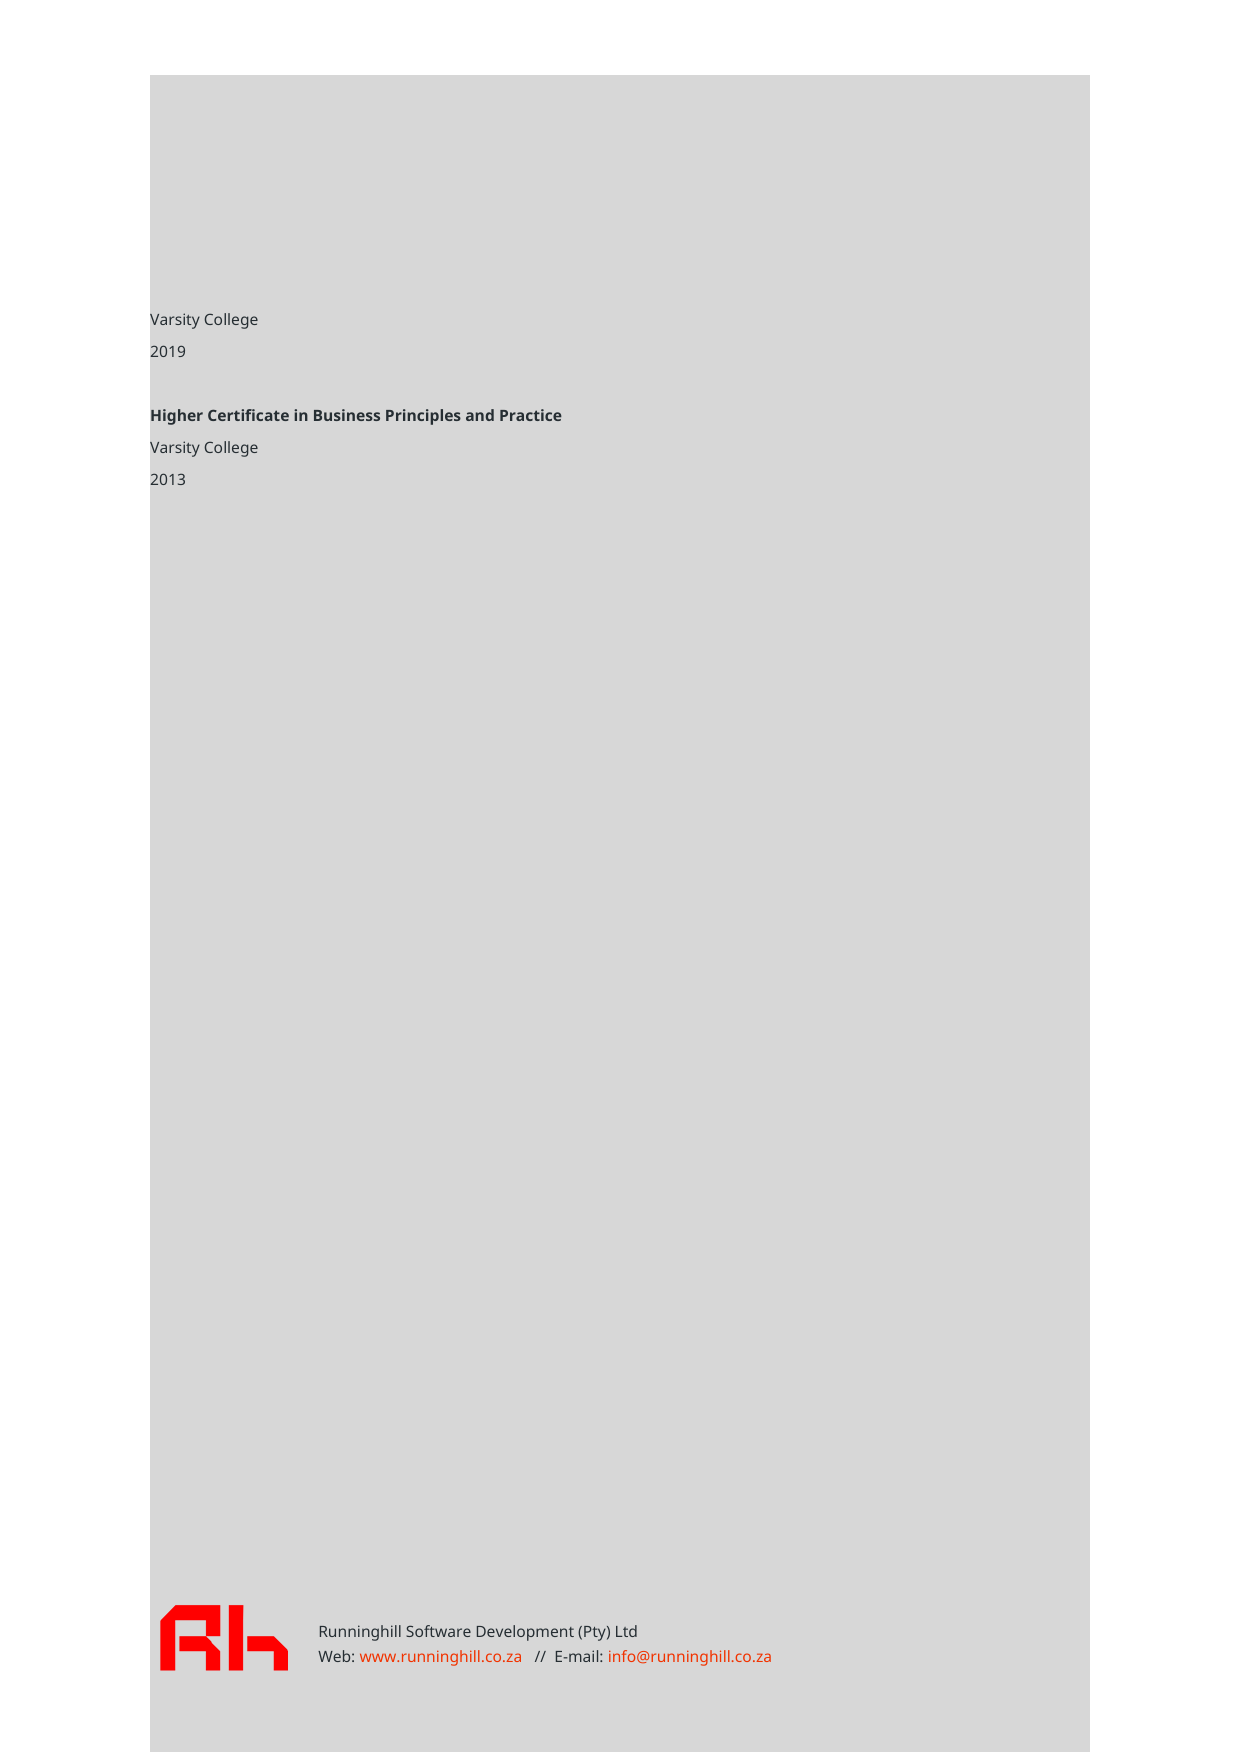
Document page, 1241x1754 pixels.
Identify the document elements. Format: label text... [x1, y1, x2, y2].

picture [160, 1596, 288, 1679]
text 2019 [150, 341, 1090, 362]
text 2013 [150, 468, 1090, 489]
text Higher Certificate in Business Principles and Practice [150, 404, 1090, 426]
text Varsity College [150, 309, 1090, 330]
text Varsity College [150, 436, 1090, 458]
